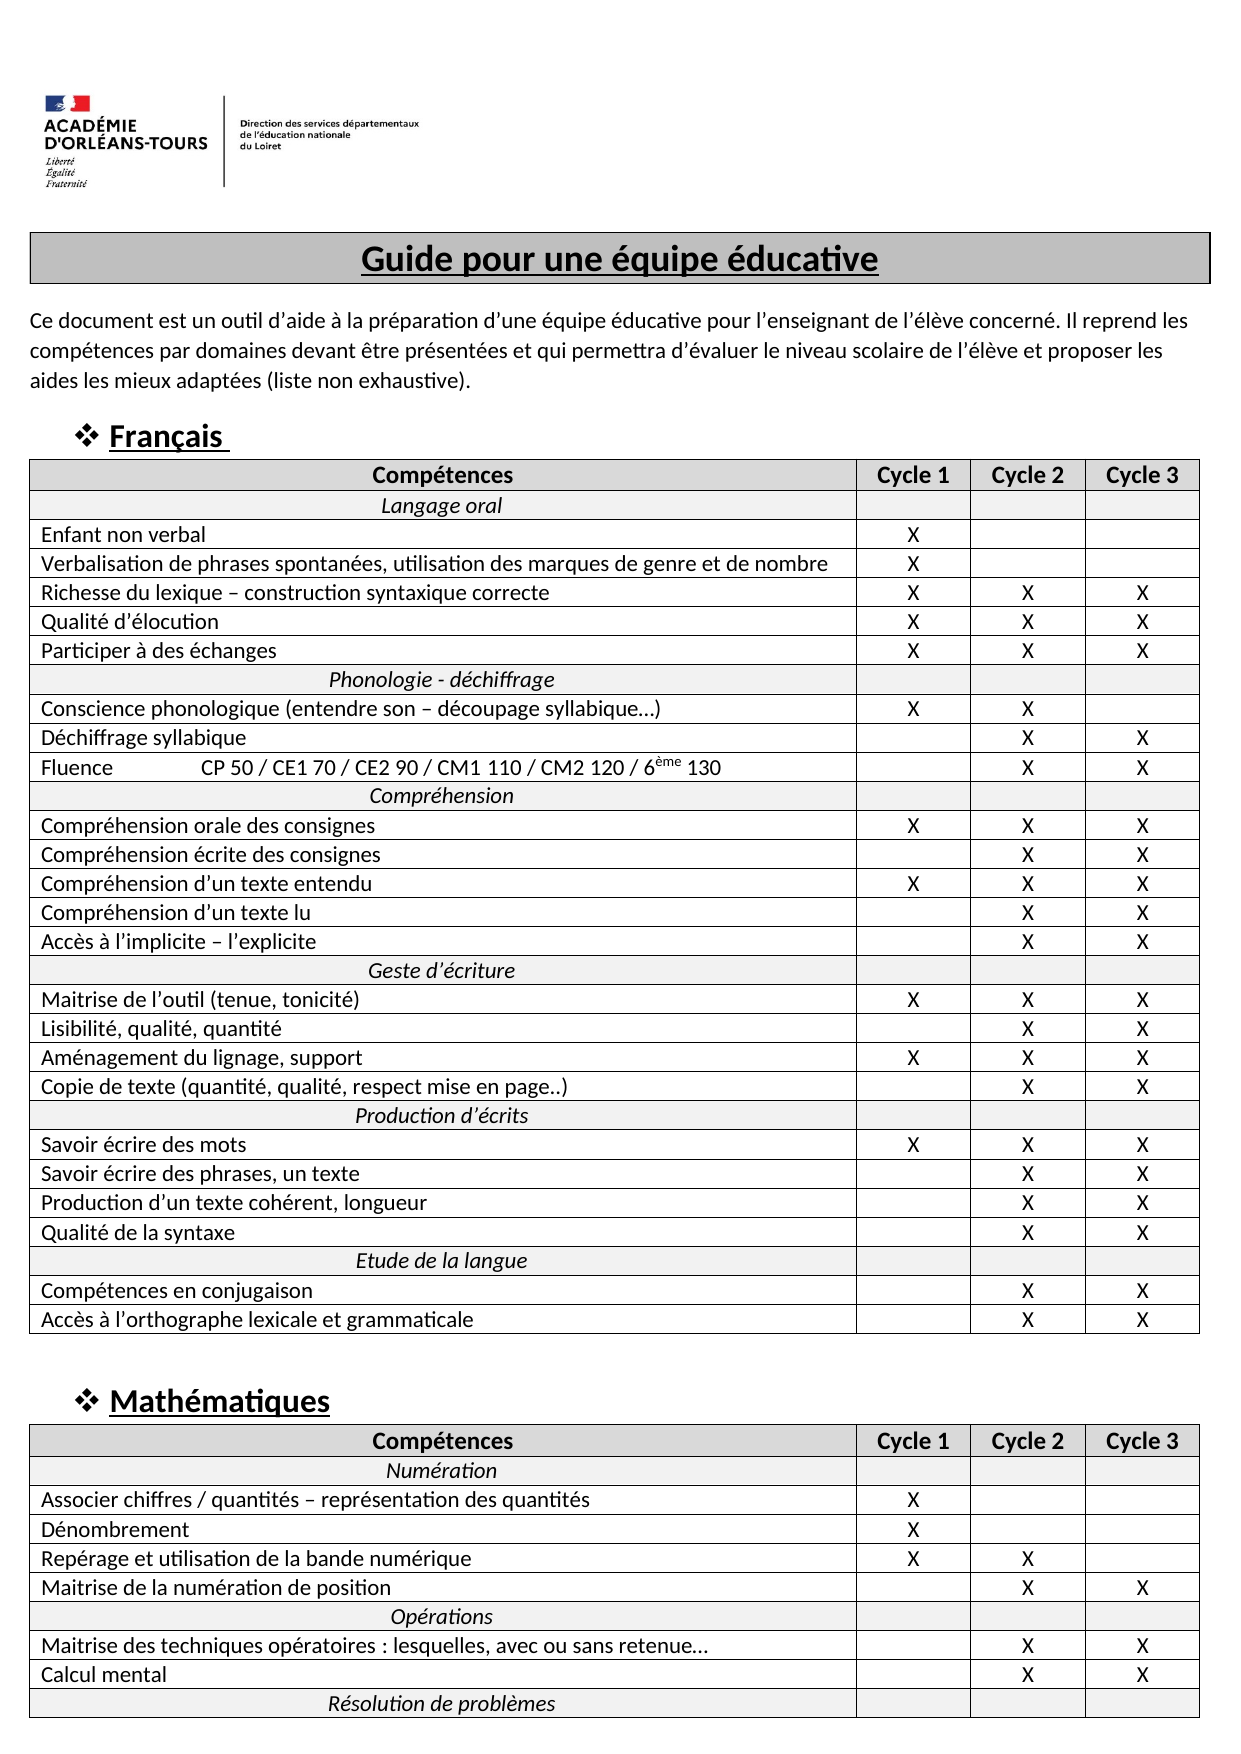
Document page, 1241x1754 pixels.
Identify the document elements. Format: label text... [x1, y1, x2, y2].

table_cell X [857, 549, 970, 577]
text Ce document est un outil d’aide à la préparation d’une équipe éducative pour l’enseignant de l’élève concerné. Il reprend les compétences par domaines devant être présentées et qui permettra d’évaluer le niveau scolaire de l’élève et proposer les aides les mieux adaptées (liste non exhaustive). [29, 306, 1211, 394]
table_cell [1086, 695, 1199, 722]
table_cell [1086, 1101, 1199, 1129]
table_cell X [971, 898, 1085, 926]
table_cell [1086, 665, 1199, 693]
table_cell [857, 956, 970, 984]
table_cell X [1086, 724, 1199, 752]
table_cell [1086, 956, 1199, 984]
table_cell X [1086, 1189, 1199, 1217]
table_cell X [857, 695, 970, 722]
table_cell X [1086, 985, 1199, 1013]
table_cell [857, 1660, 970, 1688]
table_cell [857, 1573, 970, 1601]
table_cell Opérations [30, 1602, 856, 1630]
table_cell X [971, 1218, 1085, 1246]
table_cell X [1086, 869, 1199, 897]
table_cell X [857, 869, 970, 897]
table_cell X [971, 1014, 1085, 1042]
table_cell [971, 549, 1085, 577]
table_cell X [1086, 1573, 1199, 1601]
table_cell X [971, 1130, 1085, 1158]
table_cell [971, 665, 1085, 693]
table_cell X [971, 1660, 1085, 1688]
table_cell [1086, 491, 1199, 519]
table_cell Lisibilité, qualité, quantité [30, 1014, 856, 1042]
table_cell Accès à l’implicite – l’explicite [30, 927, 856, 955]
table_cell [1086, 1544, 1199, 1572]
table_cell X [971, 927, 1085, 955]
table_cell [1086, 1486, 1199, 1514]
table_cell X [971, 1573, 1085, 1601]
table_cell Déchiffrage syllabique [30, 724, 856, 752]
table_cell [857, 753, 970, 781]
table_cell Savoir écrire des phrases, un texte [30, 1160, 856, 1187]
table_cell Associer chiffres / quantités – représentation des quantités [30, 1486, 856, 1514]
table_cell X [1086, 1218, 1199, 1246]
table_cell Accès à l’orthographe lexicale et grammaticale [30, 1305, 856, 1333]
list Mathématiques [72, 1380, 1211, 1421]
table_header Cycle 2 [971, 460, 1085, 490]
table_header Cycle 2 [971, 1425, 1085, 1456]
table_cell [1086, 1247, 1199, 1275]
table_cell [857, 1189, 970, 1217]
table_cell [857, 665, 970, 693]
table_cell [1086, 1515, 1199, 1543]
table_cell Compréhension [30, 782, 856, 810]
table_cell X [1086, 927, 1199, 955]
list Français [72, 415, 1211, 456]
table_cell X [857, 1130, 970, 1158]
table_cell [857, 1602, 970, 1630]
table_cell X [1086, 898, 1199, 926]
table_cell [857, 1072, 970, 1100]
table_cell Langage oral [30, 491, 856, 519]
table_cell X [971, 724, 1085, 752]
table_cell Participer à des échanges [30, 636, 856, 664]
table_cell [1086, 549, 1199, 577]
table_cell Verbalisation de phrases spontanées, utilisation des marques de genre et de nombre [30, 549, 856, 577]
table_cell X [1086, 1305, 1199, 1333]
table_cell X [857, 1043, 970, 1071]
table_cell Qualité de la syntaxe [30, 1218, 856, 1246]
table_cell X [971, 1544, 1085, 1572]
table_cell [971, 491, 1085, 519]
table_cell X [857, 636, 970, 664]
table_cell X [971, 607, 1085, 635]
table_cell Production d’écrits [30, 1101, 856, 1129]
table_cell X [971, 1305, 1085, 1333]
table_cell X [971, 1189, 1085, 1217]
table_cell Calcul mental [30, 1660, 856, 1688]
table_cell X [971, 811, 1085, 839]
table_cell [971, 1602, 1085, 1630]
table_header Compétences [30, 460, 856, 490]
table_cell X [971, 840, 1085, 868]
table_cell X [857, 1544, 970, 1572]
table_cell [857, 1689, 970, 1717]
table_cell Dénombrement [30, 1515, 856, 1543]
table_cell X [1086, 1014, 1199, 1042]
table_cell Maitrise des techniques opératoires : lesquelles, avec ou sans retenue… [30, 1631, 856, 1659]
table_cell [857, 1457, 970, 1484]
table_cell [971, 1515, 1085, 1543]
table_cell [1086, 782, 1199, 810]
table_cell X [971, 1072, 1085, 1100]
table_cell [1086, 1602, 1199, 1630]
table_cell Maitrise de l’outil (tenue, tonicité) [30, 985, 856, 1013]
table_header Cycle 3 [1086, 1425, 1199, 1456]
table_cell [971, 1457, 1085, 1484]
table_header Cycle 1 [857, 460, 970, 490]
table_cell Etude de la langue [30, 1247, 856, 1275]
table_cell Geste d’écriture [30, 956, 856, 984]
table_cell [857, 724, 970, 752]
table_cell [857, 1101, 970, 1129]
table_cell Phonologie - déchiffrage [30, 665, 856, 693]
table_cell Conscience phonologique (entendre son – découpage syllabique…) [30, 695, 856, 722]
table_cell X [971, 1631, 1085, 1659]
table_cell X [1086, 753, 1199, 781]
table_cell [857, 1160, 970, 1187]
table_cell [857, 898, 970, 926]
table_cell [971, 1101, 1085, 1129]
table_cell X [971, 1160, 1085, 1187]
table_header Cycle 1 [857, 1425, 970, 1456]
table_cell [857, 491, 970, 519]
table_cell X [1086, 636, 1199, 664]
table_cell [971, 956, 1085, 984]
table_cell X [971, 985, 1085, 1013]
table_cell [857, 1218, 970, 1246]
table_cell [857, 1247, 970, 1275]
table_cell X [1086, 840, 1199, 868]
table_cell X [857, 520, 970, 548]
table_cell [1086, 1689, 1199, 1717]
table_cell Copie de texte (quantité, qualité, respect mise en page..) [30, 1072, 856, 1100]
table_cell Maitrise de la numération de position [30, 1573, 856, 1601]
table_cell X [857, 1486, 970, 1514]
table_cell X [857, 811, 970, 839]
table_cell [857, 1276, 970, 1304]
table_cell Compréhension d’un texte lu [30, 898, 856, 926]
table_cell [857, 1631, 970, 1659]
table_cell [971, 1689, 1085, 1717]
table_cell Savoir écrire des mots [30, 1130, 856, 1158]
table_cell X [857, 985, 970, 1013]
table_cell X [971, 1043, 1085, 1071]
table_cell [857, 782, 970, 810]
table_cell X [971, 753, 1085, 781]
table_cell Compréhension écrite des consignes [30, 840, 856, 868]
table_cell X [971, 869, 1085, 897]
table_cell X [857, 578, 970, 606]
table_cell [971, 1247, 1085, 1275]
table_cell [857, 840, 970, 868]
table_cell X [1086, 607, 1199, 635]
table_cell [857, 1305, 970, 1333]
table_cell Compréhension d’un texte entendu [30, 869, 856, 897]
table_cell Repérage et utilisation de la bande numérique [30, 1544, 856, 1572]
table_cell Numération [30, 1457, 856, 1484]
table_cell X [1086, 1160, 1199, 1187]
table_cell X [857, 1515, 970, 1543]
table_cell Production d’un texte cohérent, longueur [30, 1189, 856, 1217]
table_cell Aménagement du lignage, support [30, 1043, 856, 1071]
table_cell [1086, 1457, 1199, 1484]
table_cell X [1086, 1043, 1199, 1071]
table_cell X [1086, 578, 1199, 606]
table_cell Fluence CP 50 / CE1 70 / CE2 90 / CM1 110 / CM2 120 / 6ème 130 [30, 753, 856, 781]
table_cell X [971, 636, 1085, 664]
table_cell X [1086, 1660, 1199, 1688]
table_cell X [971, 1276, 1085, 1304]
table_cell [857, 1014, 970, 1042]
table_cell Enfant non verbal [30, 520, 856, 548]
table_header Cycle 3 [1086, 460, 1199, 490]
table_cell Compétences en conjugaison [30, 1276, 856, 1304]
table_cell X [1086, 811, 1199, 839]
table_header Compétences [30, 1425, 856, 1456]
table_cell X [857, 607, 970, 635]
table_cell X [1086, 1072, 1199, 1100]
table_cell [971, 782, 1085, 810]
table_cell Compréhension orale des consignes [30, 811, 856, 839]
table_cell Richesse du lexique – construction syntaxique correcte [30, 578, 856, 606]
table_cell [1086, 520, 1199, 548]
table_cell X [1086, 1631, 1199, 1659]
text Guide pour une équipe éducative [31, 233, 1209, 283]
table_cell X [971, 695, 1085, 722]
table_cell [857, 927, 970, 955]
table_cell Résolution de problèmes [30, 1689, 856, 1717]
table_cell [971, 1486, 1085, 1514]
table_cell X [1086, 1276, 1199, 1304]
table_cell X [1086, 1130, 1199, 1158]
table_cell Qualité d’élocution [30, 607, 856, 635]
table_cell [971, 520, 1085, 548]
table_cell X [971, 578, 1085, 606]
